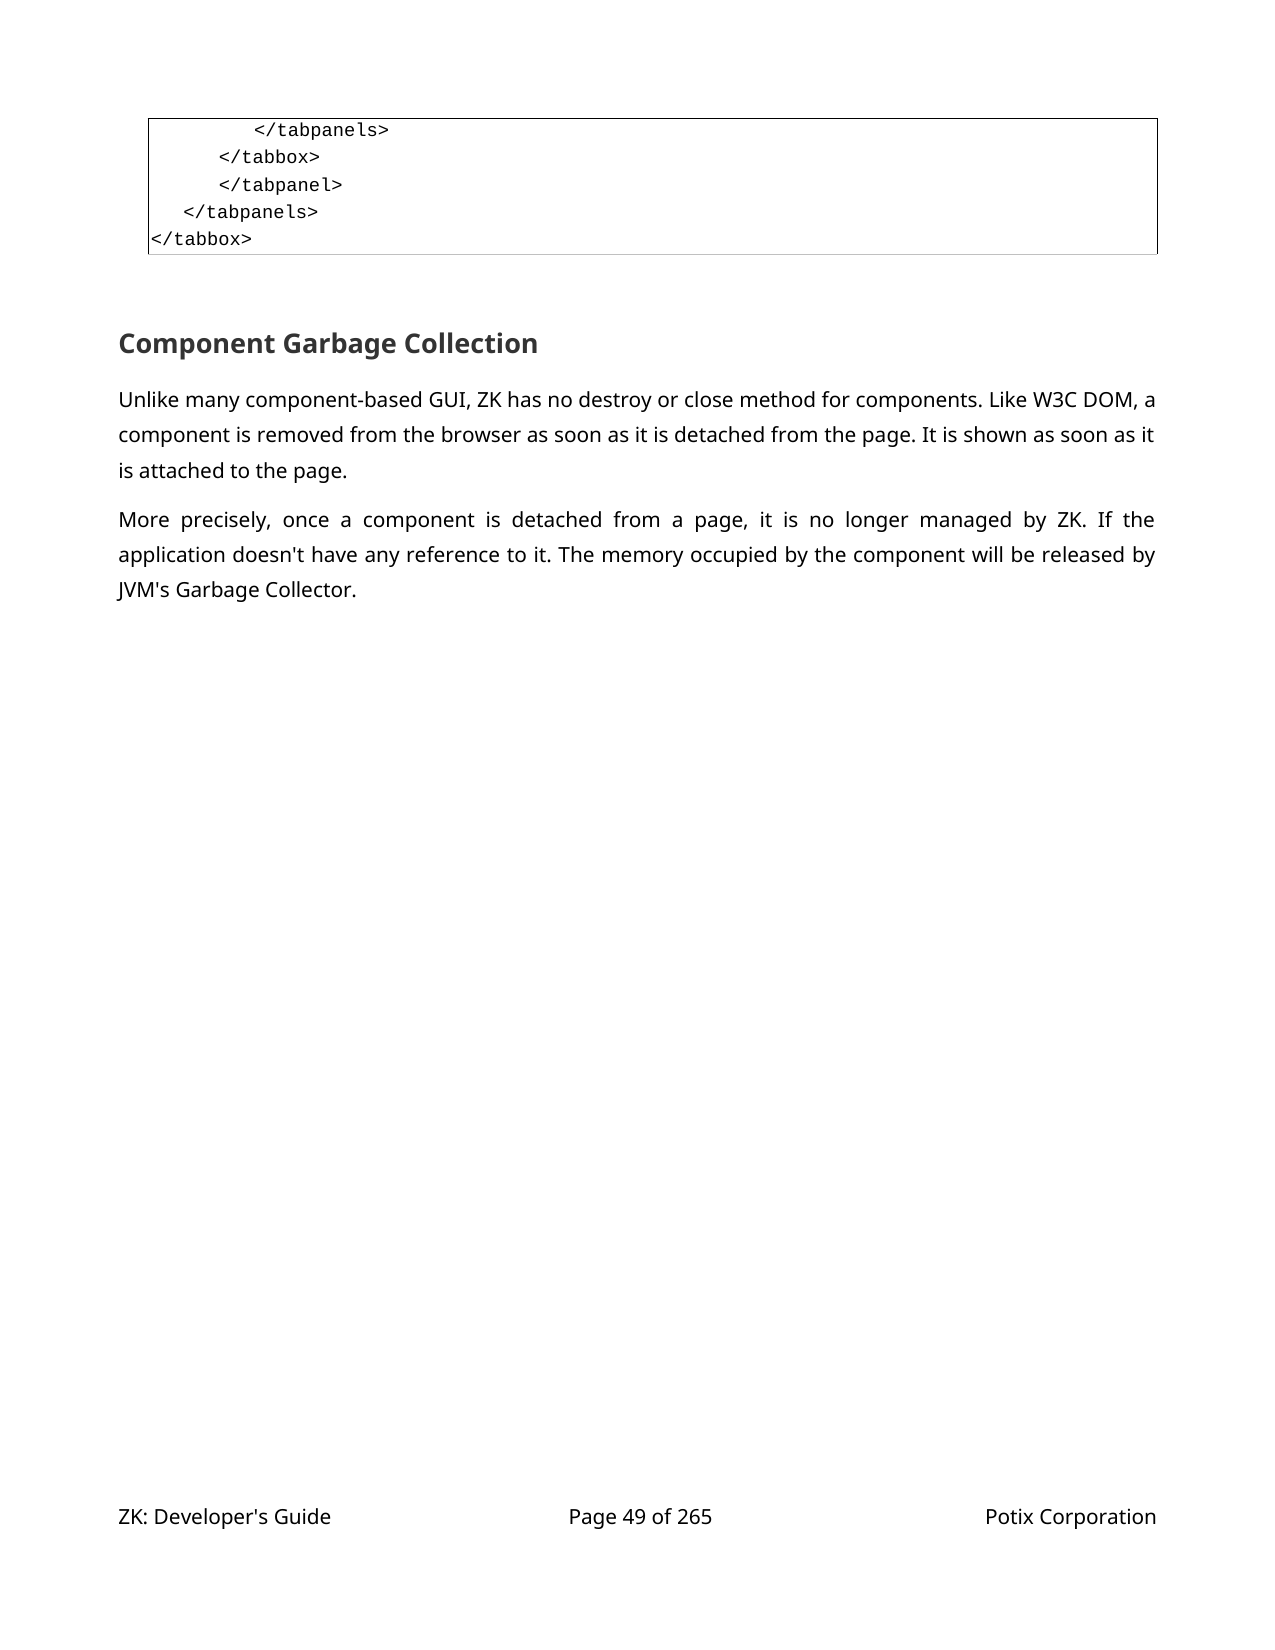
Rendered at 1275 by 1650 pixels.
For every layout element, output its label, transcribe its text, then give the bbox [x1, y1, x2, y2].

text </tabpanels> [149, 119, 1157, 142]
text </tabbox> [149, 227, 1157, 254]
text </tabpanels> [149, 200, 1157, 224]
text </tabbox> [149, 145, 1157, 169]
subtitle Component Garbage Collection [118, 325, 1157, 362]
text More precisely, once a component is detached from a page, it is no longer managed by ZK. If the application doesn't have any reference to it. The memory occupied by the component will be released by JVM's Garbage Collector. [118, 505, 1157, 603]
text Unlike many component-based GUI, ZK has no destroy or close method for components. Like W3C DOM, a component is removed from the browser as soon as it is detached from the page. It is shown as soon as it is attached to the page. [118, 385, 1157, 484]
text </tabpanel> [149, 172, 1157, 197]
